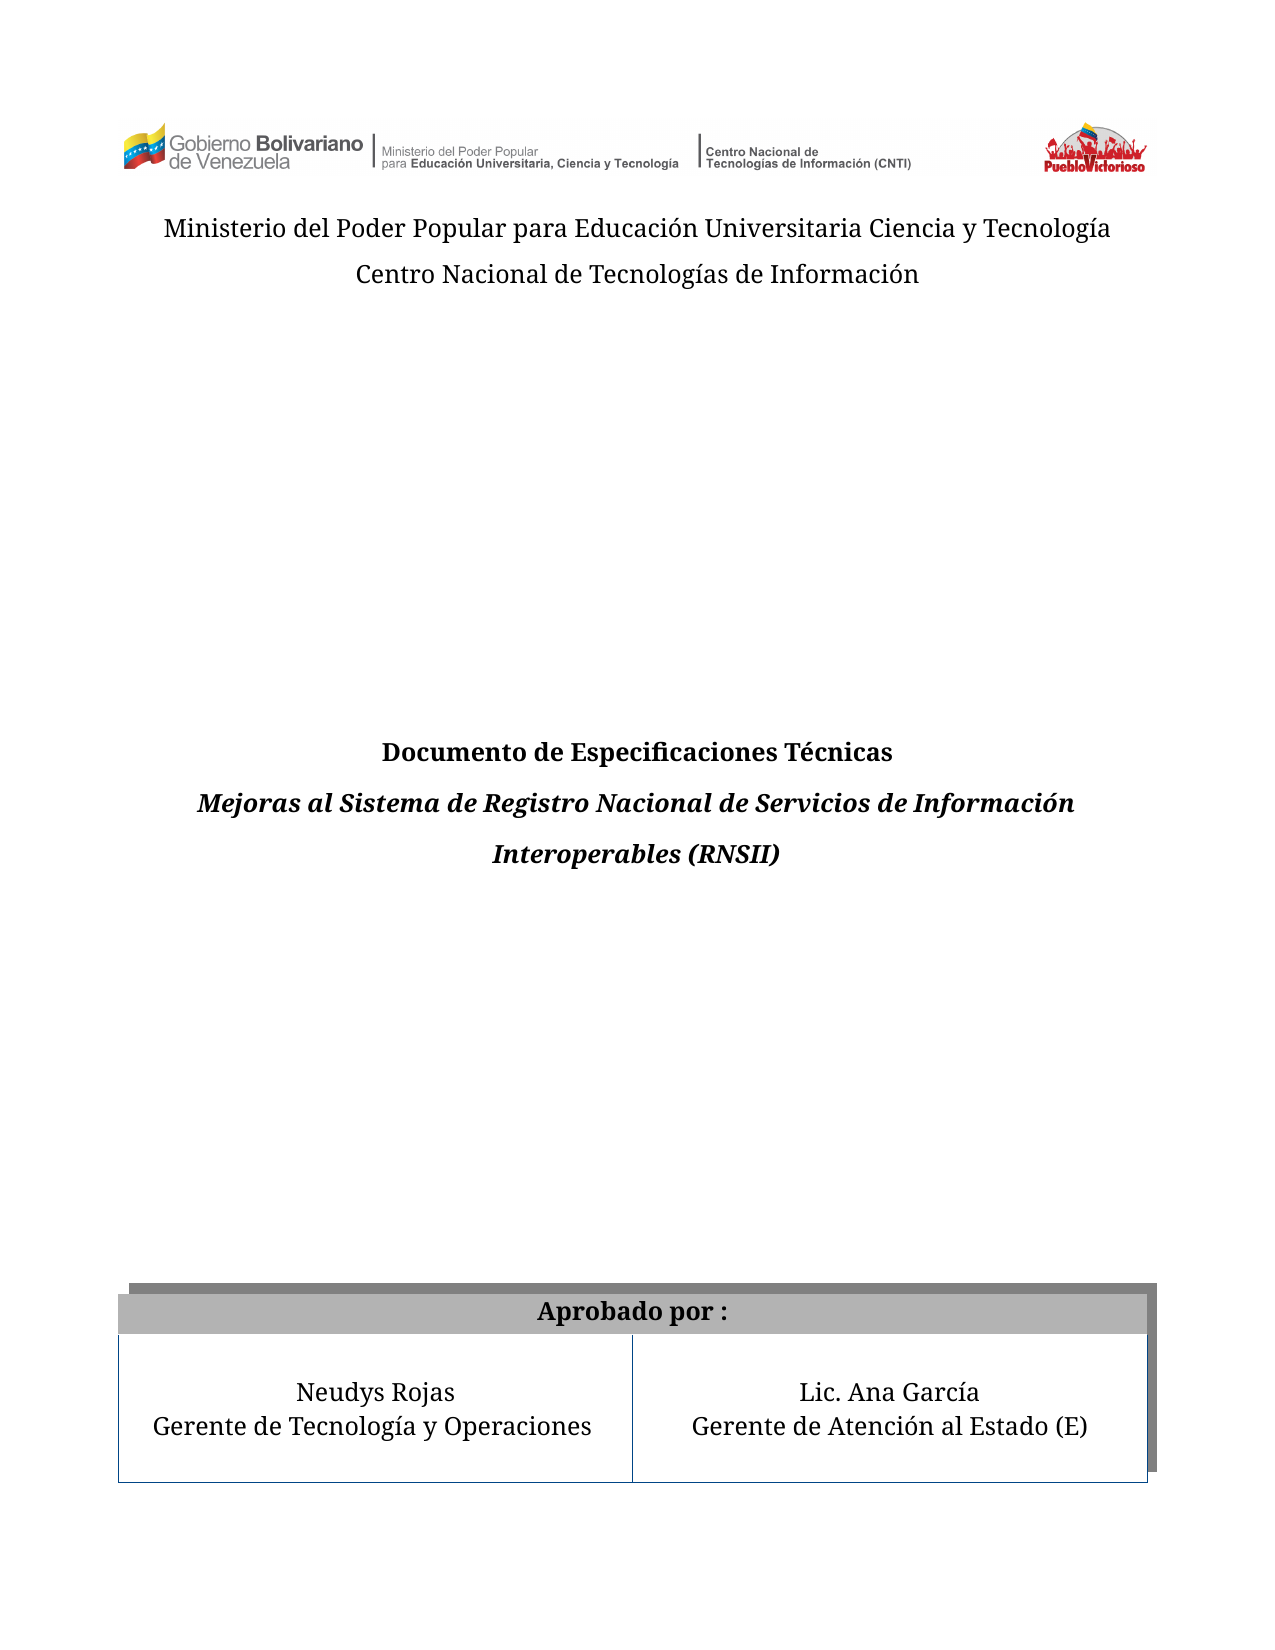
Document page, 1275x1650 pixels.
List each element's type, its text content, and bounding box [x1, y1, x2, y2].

text Centro Nacional de Tecnologías de Información [118, 257, 1157, 291]
table_cell Neudys Rojas Gerente de Tecnología y Operaciones [119, 1335, 632, 1482]
table_header Aprobado por : [118, 1294, 1147, 1334]
picture [118, 118, 1157, 176]
table_cell Lic. Ana García Gerente de Atención al Estado (E) [633, 1335, 1147, 1482]
subtitle Documento de Especificaciones Técnicas [118, 735, 1157, 769]
subtitle Mejoras al Sistema de Registro Nacional de Servicios de Información Interoperables (RNSII) [118, 786, 1157, 871]
text Ministerio del Poder Popular para Educación Universitaria Ciencia y Tecnología [118, 210, 1157, 244]
